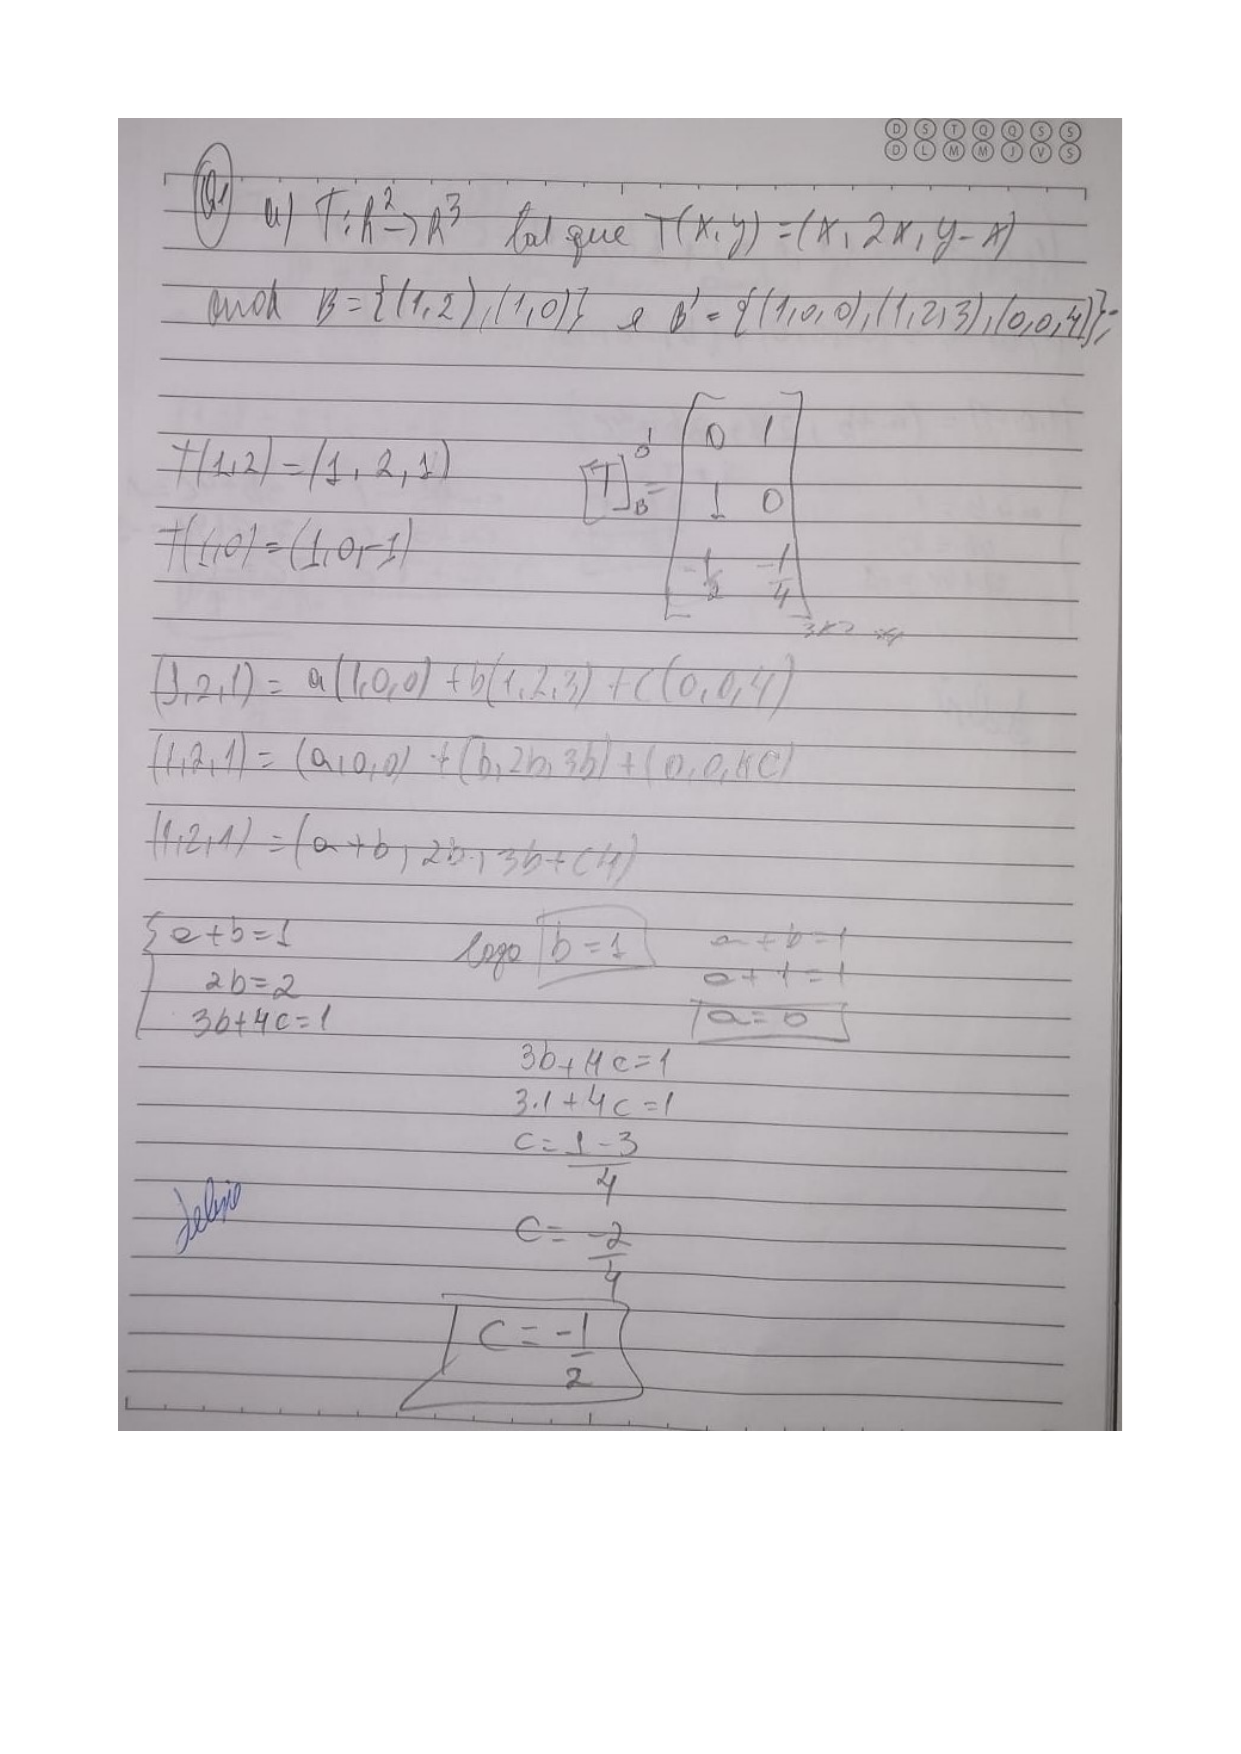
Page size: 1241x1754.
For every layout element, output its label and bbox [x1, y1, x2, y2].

picture [118, 118, 1123, 1431]
